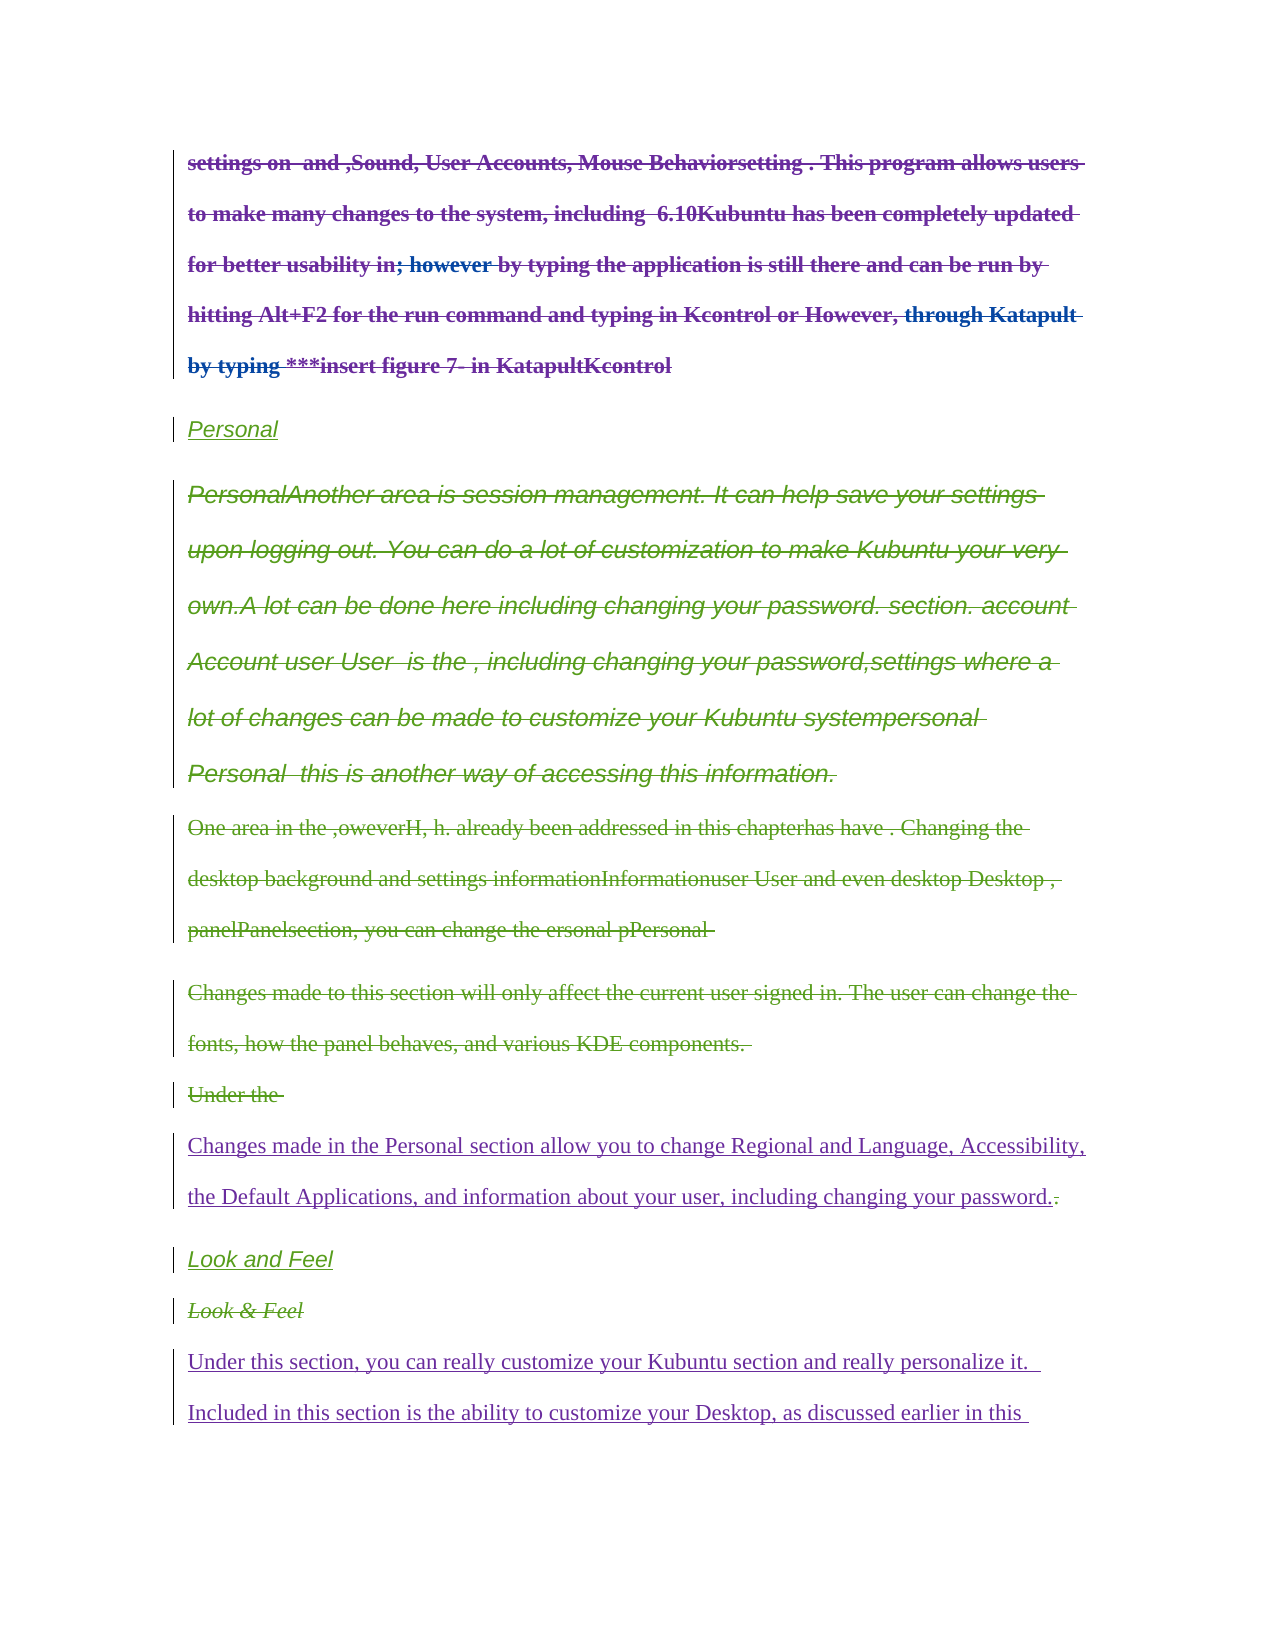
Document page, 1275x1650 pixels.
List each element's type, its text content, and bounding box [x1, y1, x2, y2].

text Personal [187, 417, 1087, 442]
text Under this section, you can really customize your Kubuntu section and really personalize it. Included in this section is the ability to customize your Desktop, as discussed earlier in this [187, 1349, 1087, 1425]
text Look and Feel [187, 1247, 1087, 1273]
text Changes made in the Personal section allow you to change Regional and Language, Accessibility, the Default Applications, and information about your user, including changing your password. [187, 1133, 1087, 1209]
